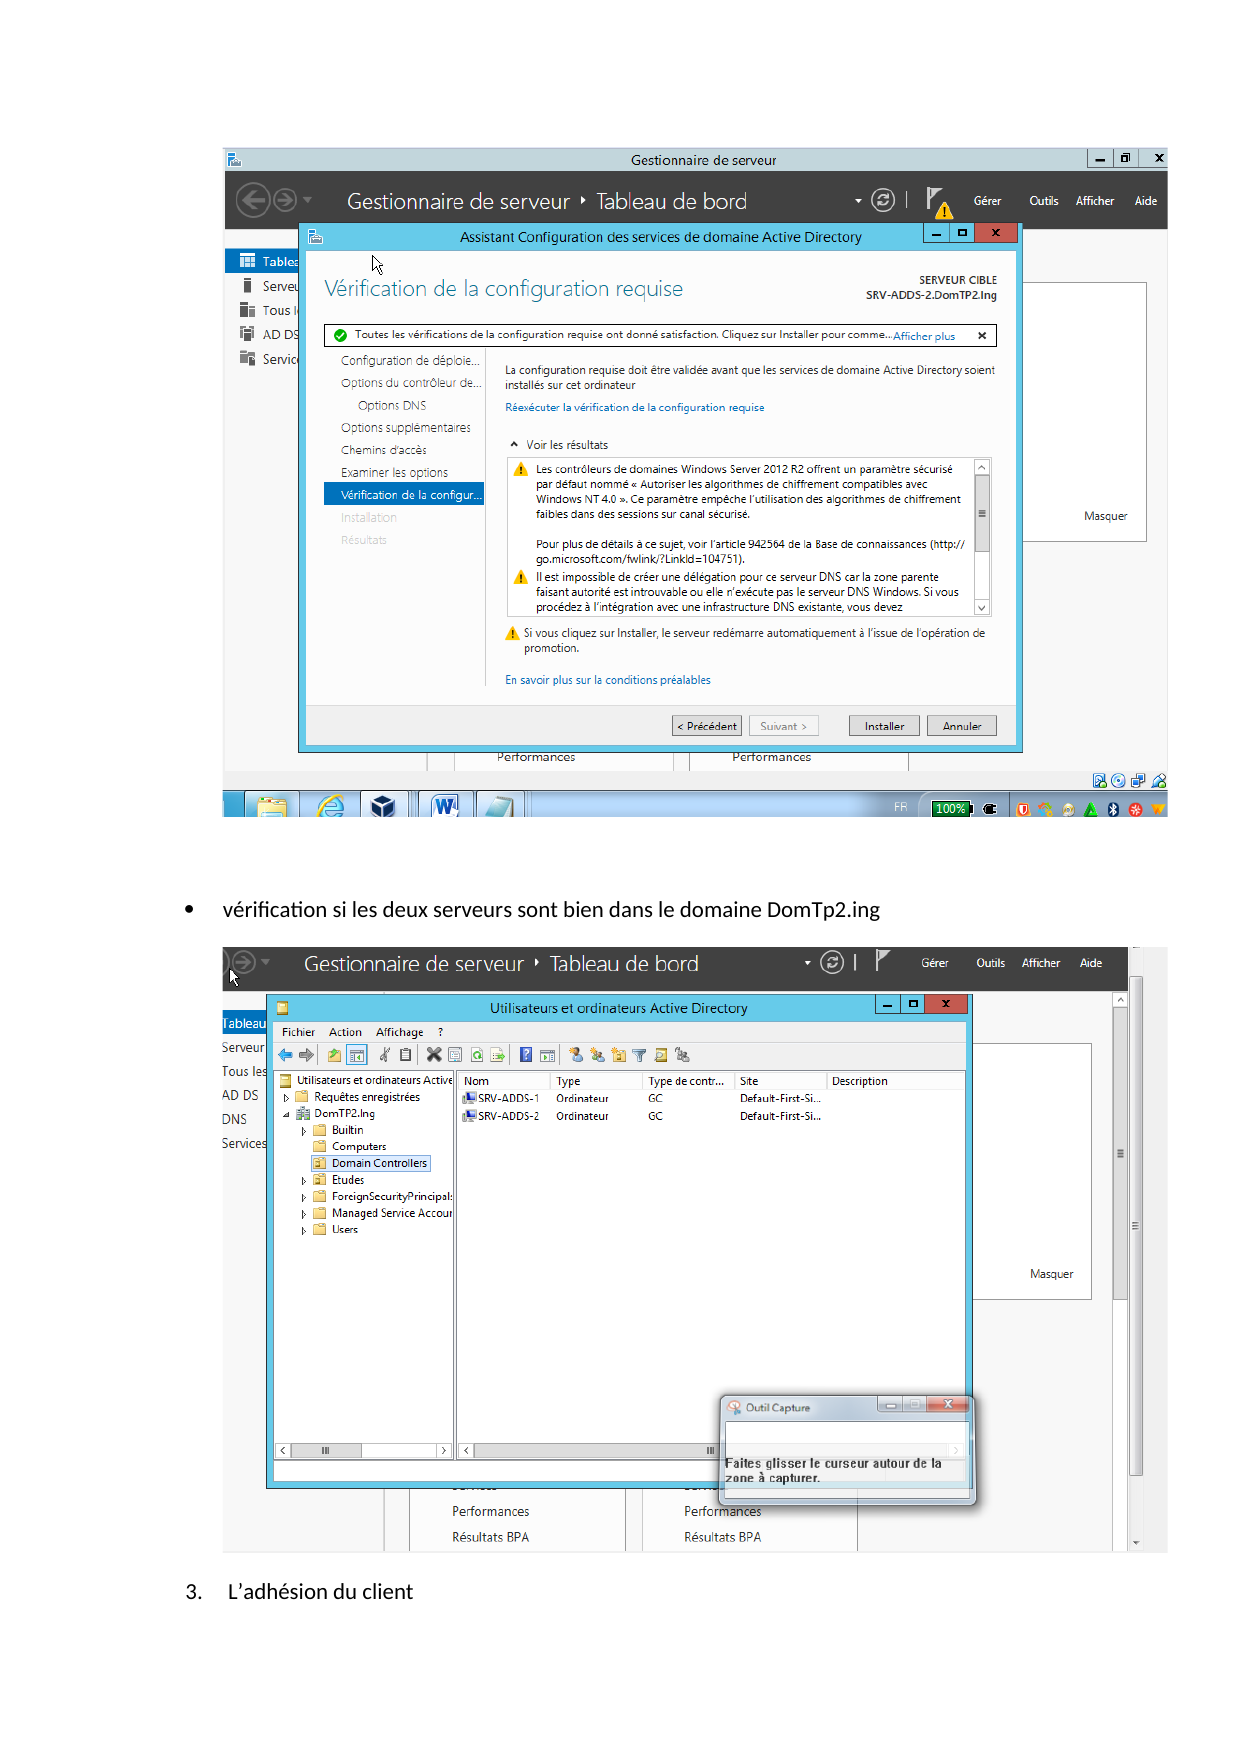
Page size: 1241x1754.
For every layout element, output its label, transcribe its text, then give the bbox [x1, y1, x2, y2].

list vérification si les deux serveurs sont bien dans le domaine DomTp2.ing [185, 895, 1093, 923]
list L’adhésion du client [185, 1577, 1093, 1605]
